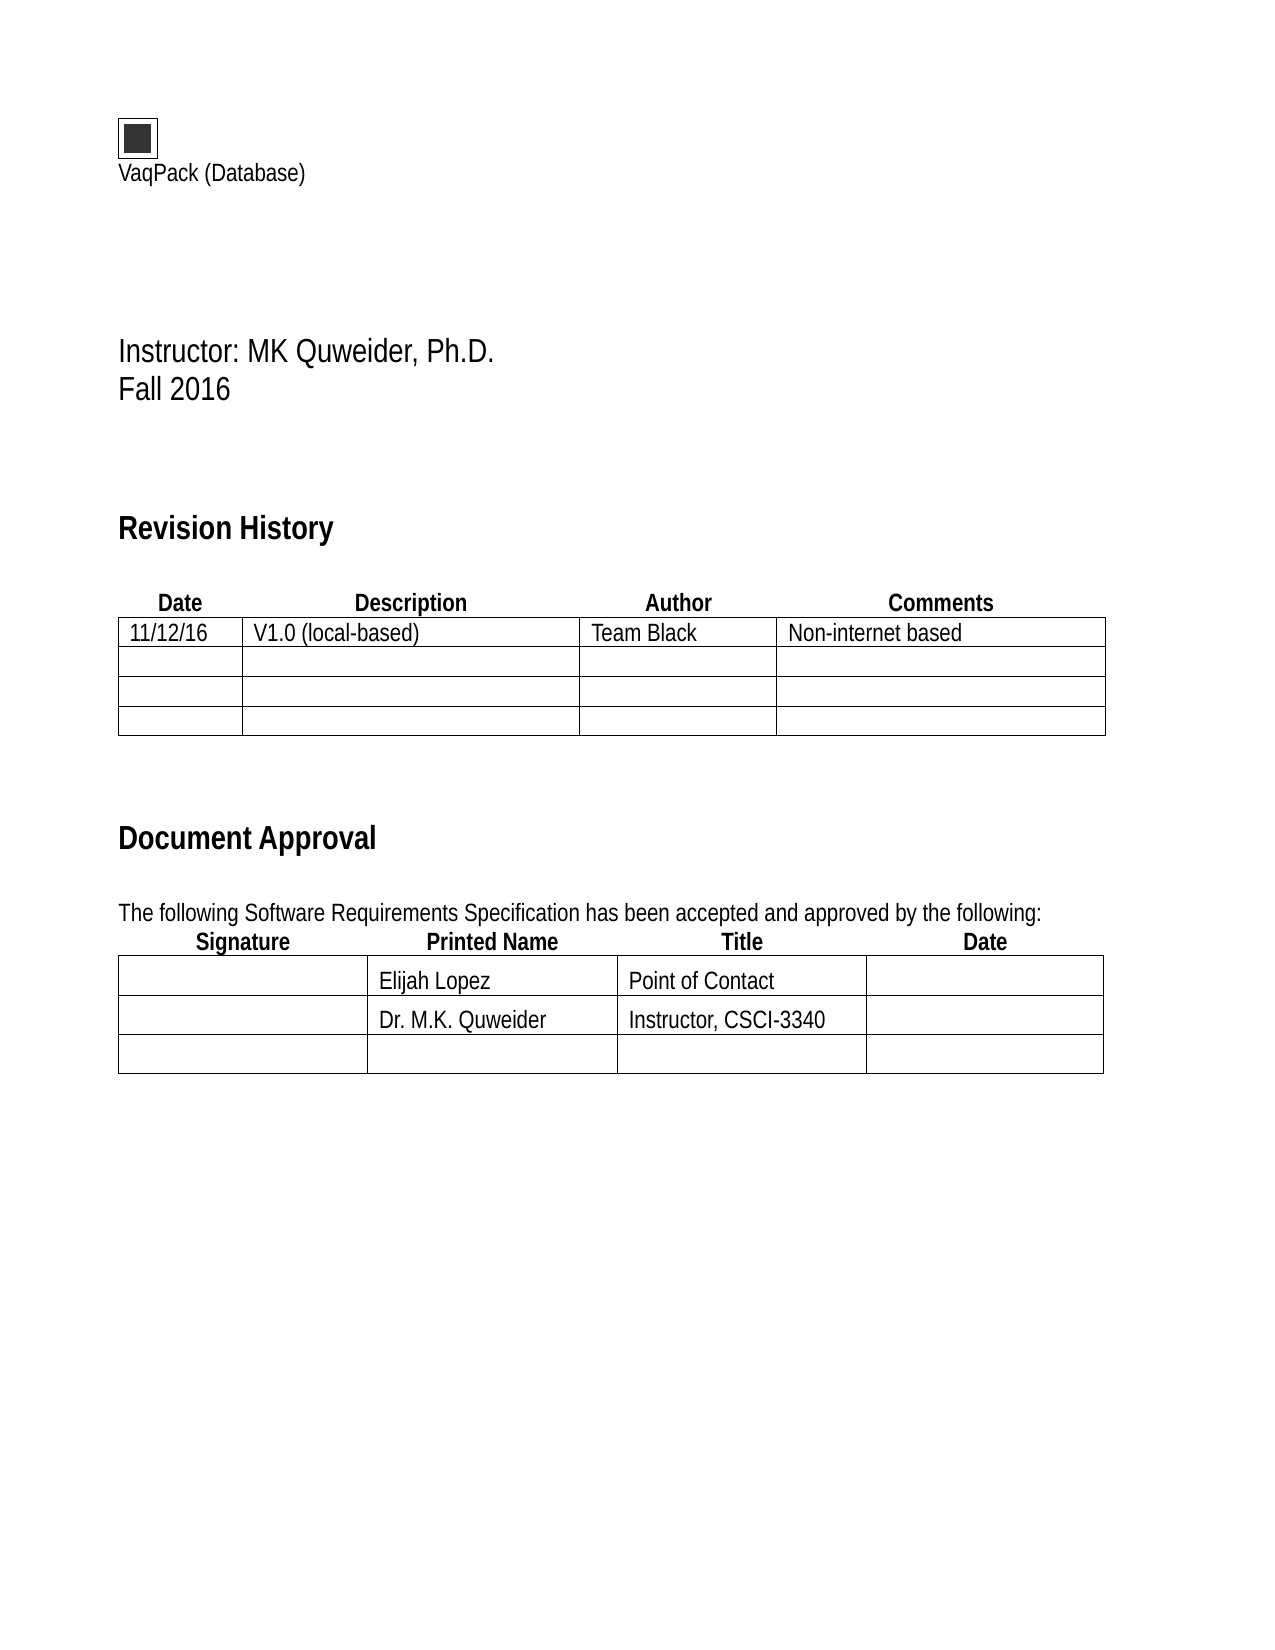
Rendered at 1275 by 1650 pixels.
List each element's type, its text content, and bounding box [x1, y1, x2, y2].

table_cell V1.0 (local-based) [243, 618, 579, 646]
table_cell [580, 647, 776, 676]
subtitle Revision History [118, 508, 1157, 547]
table_cell Point of Contact [618, 956, 866, 994]
table_header Title [617, 927, 867, 955]
table_cell Instructor, CSCI-3340 [618, 996, 866, 1034]
table_cell [119, 707, 242, 735]
text Fall 2016 [118, 369, 1157, 408]
table_cell [777, 707, 1105, 735]
subtitle Document Approval [118, 819, 1157, 857]
table_cell [777, 647, 1105, 676]
table_cell [243, 647, 579, 676]
table_header Date [867, 927, 1103, 955]
table_cell [580, 677, 776, 706]
table_cell [777, 677, 1105, 706]
table_header Date [118, 588, 242, 617]
table_header Author [580, 588, 777, 617]
table_cell [243, 707, 579, 735]
table_cell Elijah Lopez [368, 956, 617, 994]
table_header Printed Name [368, 927, 617, 955]
table_cell [119, 647, 242, 676]
table_cell [867, 1035, 1103, 1073]
table_cell [119, 1035, 367, 1073]
table_cell [867, 956, 1103, 994]
table_cell 11/12/16 [119, 618, 242, 646]
table_cell [618, 1035, 866, 1073]
table_cell [243, 677, 579, 706]
table_cell [368, 1035, 617, 1073]
table_cell [867, 996, 1103, 1034]
table_header Description [242, 588, 580, 617]
table_cell Dr. M.K. Quweider [368, 996, 617, 1034]
table_cell [580, 707, 776, 735]
table_cell Team Black [580, 618, 776, 646]
table_header Comments [777, 588, 1105, 617]
table_cell [119, 956, 367, 994]
table_header Signature [118, 927, 368, 955]
table_cell Non-internet based [777, 618, 1105, 646]
text Instructor: MK Quweider, Ph.D. [118, 331, 1157, 369]
table_cell [119, 677, 242, 706]
table_cell [119, 996, 367, 1034]
text The following Software Requirements Specification has been accepted and approved by the following: [118, 898, 1157, 927]
